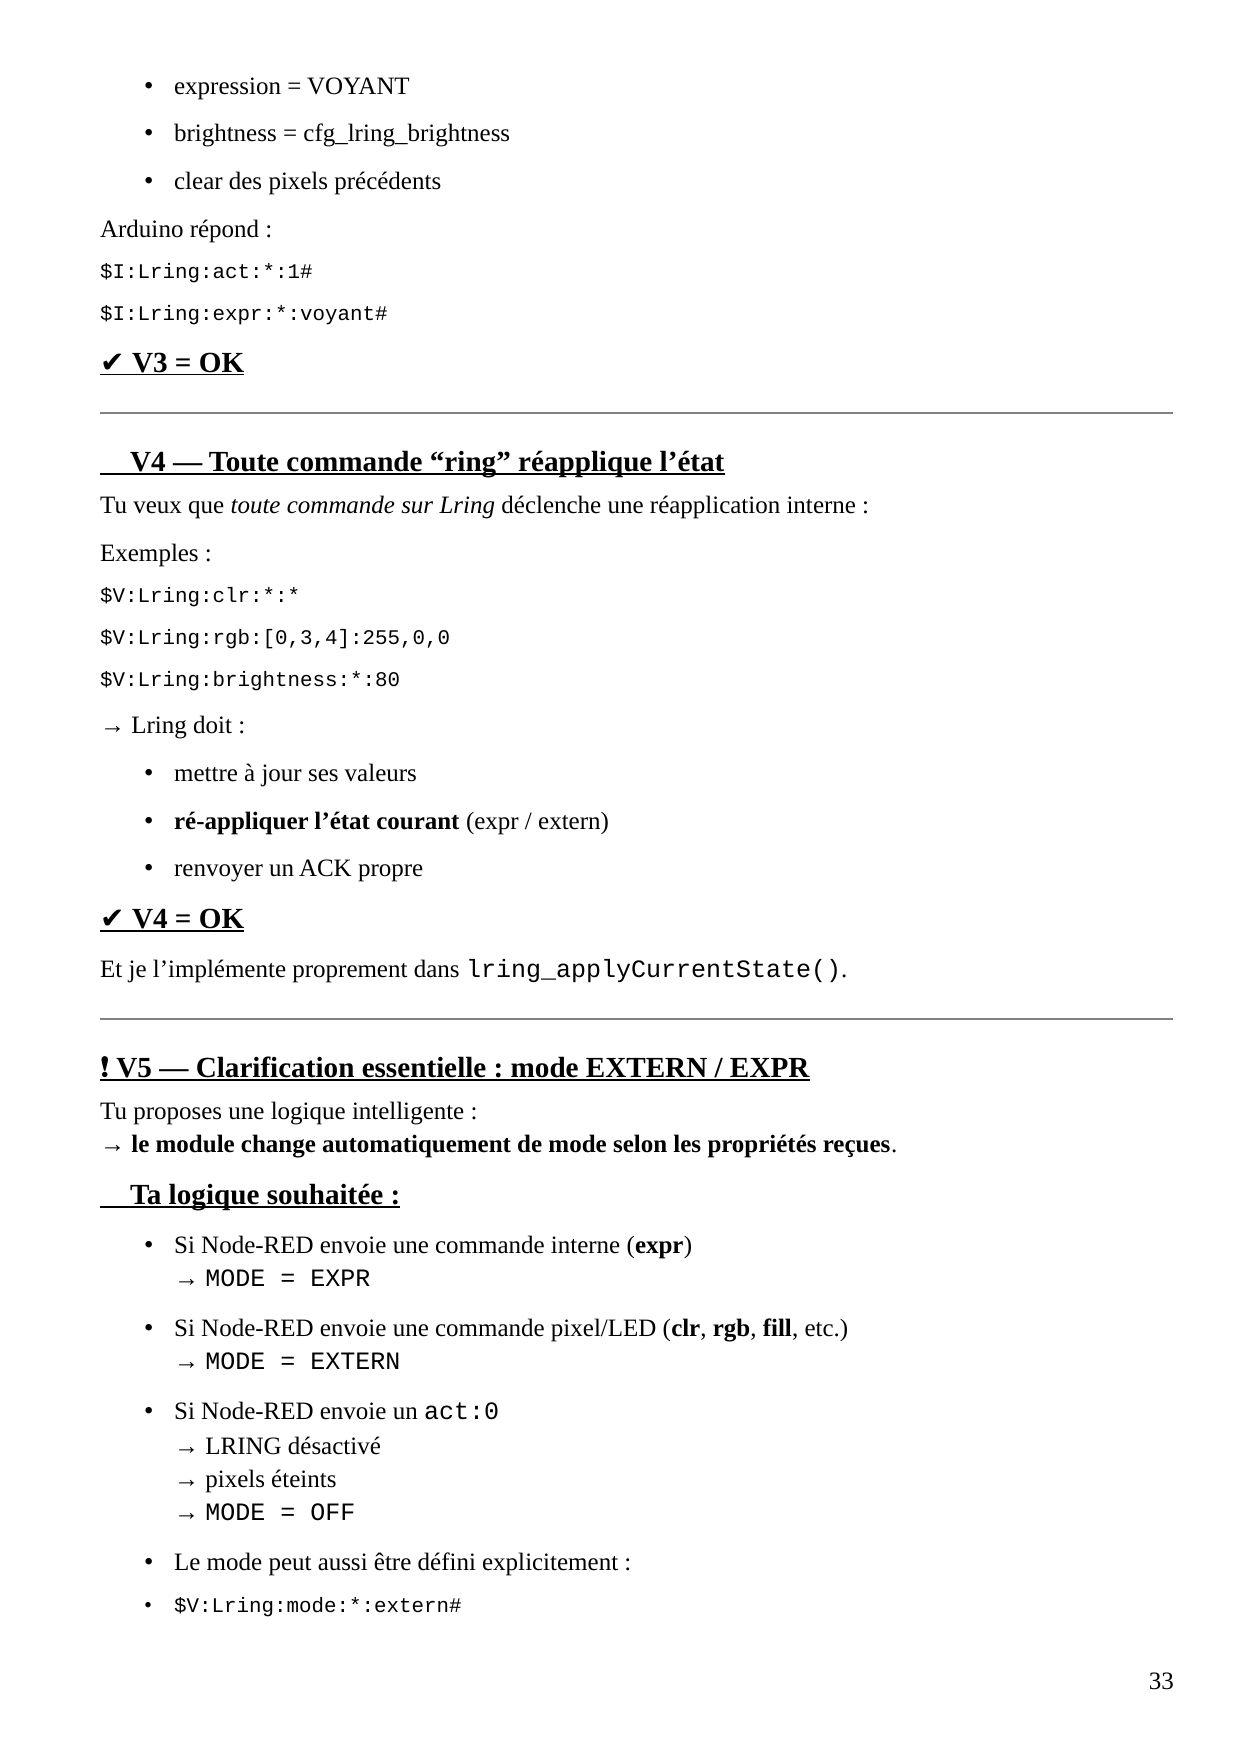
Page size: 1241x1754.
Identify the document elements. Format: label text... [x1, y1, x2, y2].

subtitle 💡 Ta logique souhaitée : [100, 1177, 1173, 1210]
text $V:Lring:brightness:*:80 [100, 669, 1173, 692]
text Arduino répond : [100, 214, 1173, 242]
text → Lring doit : [100, 711, 1173, 739]
text Tu veux que toute commande sur Lring déclenche une réapplication interne : [100, 490, 1173, 519]
list Si Node-RED envoie une commande pixel/LED (clr, rgb, fill, etc.) → MODE = EXTERN [144, 1313, 1173, 1377]
subtitle ✅ V4 — Toute commande “ring” réapplique l’état [100, 444, 1173, 477]
subtitle ✔ V3 = OK [100, 345, 1173, 378]
list Le mode peut aussi être défini explicitement : [144, 1547, 1173, 1576]
text $I:Lring:expr:*:voyant# [100, 303, 1173, 327]
text $I:Lring:act:*:1# [100, 261, 1173, 285]
list Si Node-RED envoie une commande interne (expr) → MODE = EXPR [144, 1230, 1173, 1294]
text Et je l’implémente proprement dans lring_applyCurrentState(). [100, 954, 1173, 985]
list mettre à jour ses valeurs [144, 758, 1173, 787]
list renvoyer un ACK propre [144, 853, 1173, 882]
subtitle ❗ V5 — Clarification essentielle : mode EXTERN / EXPR [100, 1050, 1173, 1084]
list $V:Lring:mode:*:extern# [144, 1595, 1173, 1618]
text $V:Lring:clr:*:* [100, 585, 1173, 609]
list clear des pixels précédents [144, 166, 1173, 195]
list ré-appliquer l’état courant (expr / extern) [144, 806, 1173, 834]
list Si Node-RED envoie un act:0 → LRING désactivé → pixels éteints → MODE = OFF [144, 1396, 1173, 1528]
list brightness = cfg_lring_brightness [144, 118, 1173, 147]
text $V:Lring:rgb:[0,3,4]:255,0,0 [100, 627, 1173, 651]
list expression = VOYANT [144, 71, 1173, 99]
subtitle ✔ V4 = OK [100, 901, 1173, 934]
text Exemples : [100, 538, 1173, 566]
text Tu proposes une logique intelligente : → le module change automatiquement de mode selon les propriétés reçues. [100, 1096, 1173, 1158]
